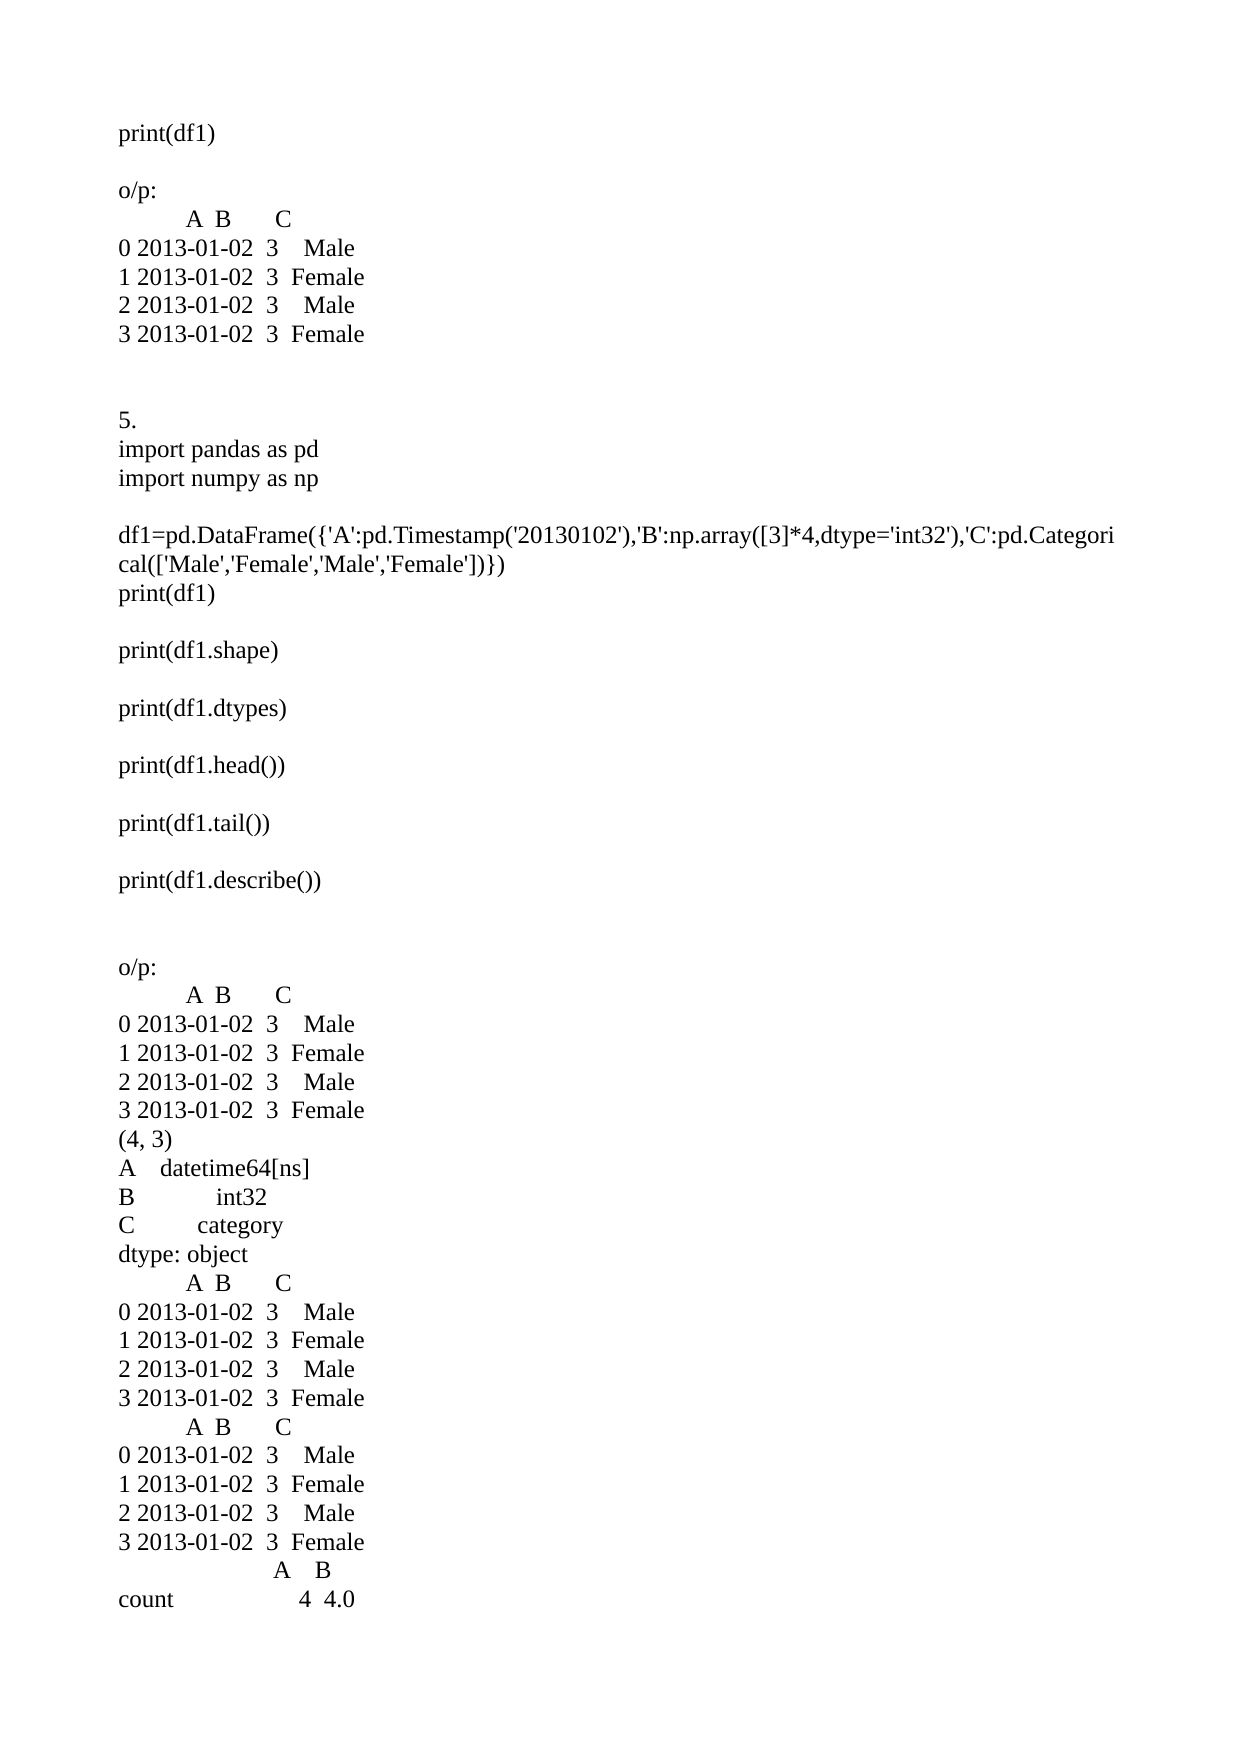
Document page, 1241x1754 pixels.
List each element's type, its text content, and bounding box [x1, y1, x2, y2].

text 1 2013-01-02 3 Female [118, 1469, 1122, 1498]
text 2 2013-01-02 3 Male [118, 1067, 1122, 1096]
text print(df1.dtypes) [118, 693, 1122, 722]
text A B [118, 1556, 1122, 1584]
text 2 2013-01-02 3 Male [118, 1498, 1122, 1527]
text 0 2013-01-02 3 Male [118, 1441, 1122, 1469]
text print(df1) [118, 118, 1122, 147]
text o/p: [118, 952, 1122, 981]
text 0 2013-01-02 3 Male [118, 1297, 1122, 1326]
text import pandas as pd [118, 434, 1122, 463]
text 2 2013-01-02 3 Male [118, 291, 1122, 319]
text C category [118, 1211, 1122, 1239]
text 1 2013-01-02 3 Female [118, 1038, 1122, 1067]
text import numpy as np [118, 463, 1122, 492]
text 3 2013-01-02 3 Female [118, 1383, 1122, 1412]
text 3 2013-01-02 3 Female [118, 1527, 1122, 1556]
text dtype: object [118, 1239, 1122, 1268]
text 0 2013-01-02 3 Male [118, 233, 1122, 262]
text print(df1.shape) [118, 636, 1122, 664]
text 0 2013-01-02 3 Male [118, 1009, 1122, 1038]
text df1=pd.DataFrame({'A':pd.Timestamp('20130102'),'B':np.array([3]*4,dtype='int32'),'C':pd.Categorical(['Male','Female','Male','Female'])}) [118, 521, 1122, 578]
text A datetime64[ns] [118, 1153, 1122, 1182]
text 2 2013-01-02 3 Male [118, 1354, 1122, 1383]
text 3 2013-01-02 3 Female [118, 319, 1122, 348]
text print(df1.describe()) [118, 866, 1122, 894]
text A B C [118, 981, 1122, 1009]
text 1 2013-01-02 3 Female [118, 1326, 1122, 1354]
text 3 2013-01-02 3 Female [118, 1096, 1122, 1124]
text 1 2013-01-02 3 Female [118, 262, 1122, 291]
text B int32 [118, 1182, 1122, 1211]
text print(df1.tail()) [118, 808, 1122, 837]
text A B C [118, 204, 1122, 233]
text print(df1.head()) [118, 751, 1122, 779]
text 5. [118, 406, 1122, 434]
text print(df1) [118, 578, 1122, 607]
text (4, 3) [118, 1124, 1122, 1153]
text count 4 4.0 [118, 1584, 1122, 1613]
text o/p: [118, 176, 1122, 204]
text A B C [118, 1412, 1122, 1441]
text A B C [118, 1268, 1122, 1297]
